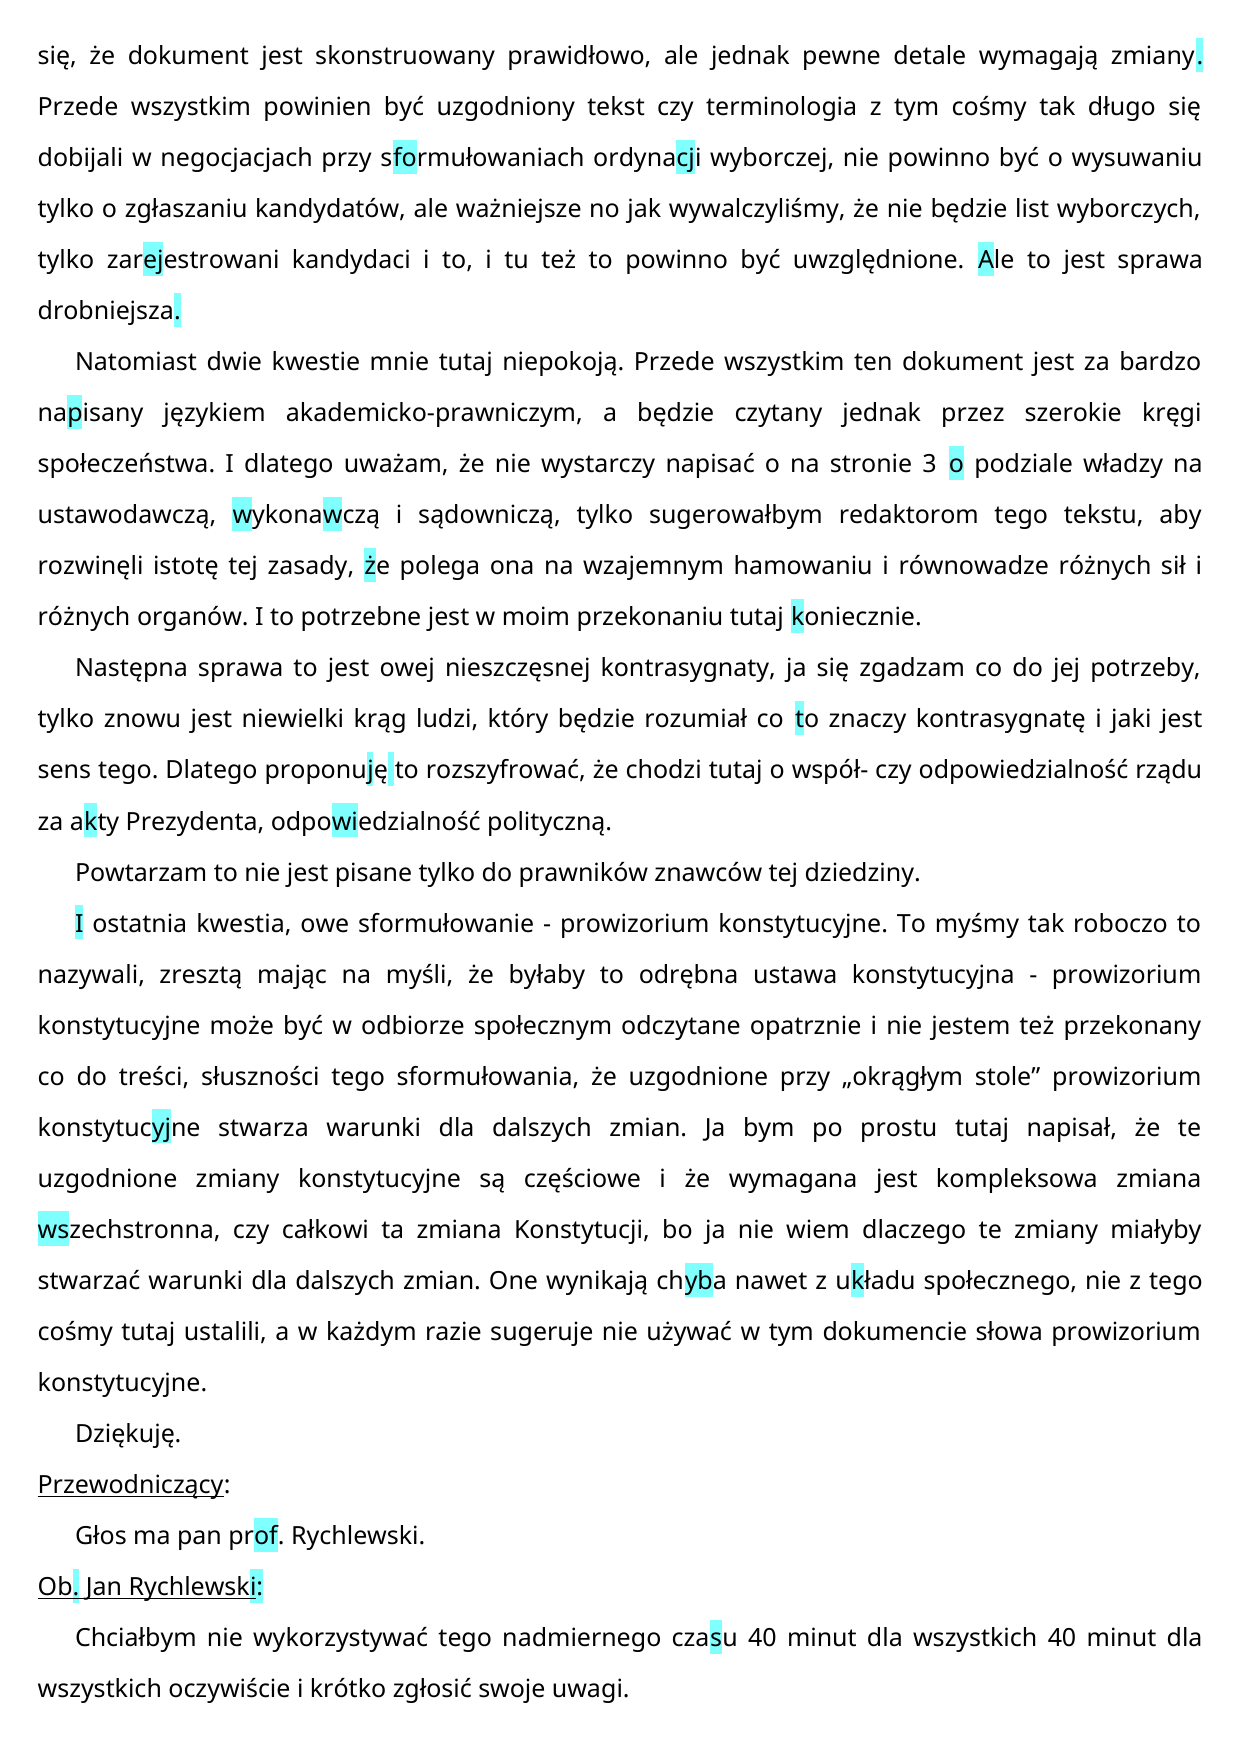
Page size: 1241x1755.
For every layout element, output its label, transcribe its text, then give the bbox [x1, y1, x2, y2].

text Głos ma pan prof. Rychlewski. [37, 1518, 1203, 1552]
text Natomiast dwie kwestie mnie tutaj niepokoją. Przede wszystkim ten dokument jest za bardzo napisany językiem akademicko-prawniczym, a będzie czytany jednak przez szerokie kręgi społeczeństwa. I dlatego uważam, że nie wystarczy napisać o na stronie 3 o podziale władzy na ustawodawczą, wykonawczą i sądowniczą, tylko sugerowałbym redaktorom tego tekstu, aby rozwinęli istotę tej zasady, że polega ona na wzajemnym hamowaniu i równowadze różnych sił i różnych organów. I to potrzebne jest w moim przekonaniu tutaj koniecznie. [37, 344, 1203, 633]
text I ostatnia kwestia, owe sformułowanie - prowizorium konstytucyjne. To myśmy tak roboczo to nazywali, zresztą mając na myśli, że byłaby to odrębna ustawa konstytucyjna - prowizorium konstytucyjne może być w odbiorze społecznym odczytane opatrznie i nie jestem też przekonany co do treści, słuszności tego sformułowania, że uzgodnione przy „okrągłym stole” prowizorium konstytucyjne stwarza warunki dla dalszych zmian. Ja bym po prostu tutaj napisał, że te uzgodnione zmiany konstytucyjne są częściowe i że wymagana jest kompleksowa zmiana wszechstronna, czy całkowi ta zmiana Konstytucji, bo ja nie wiem dlaczego te zmiany miałyby stwarzać warunki dla dalszych zmian. One wynikają chyba nawet z układu społecznego, nie z tego cośmy tutaj ustalili, a w każdym razie sugeruje nie używać w tym dokumencie słowa prowizorium konstytucyjne. [37, 905, 1203, 1399]
text Przewodniczący: [37, 1467, 1203, 1501]
text Chciałbym nie wykorzystywać tego nadmiernego czasu 40 minut dla wszystkich 40 minut dla wszystkich oczywiście i krótko zgłosić swoje uwagi. [37, 1620, 1203, 1705]
text Dziękuję. [37, 1416, 1203, 1450]
text Następna sprawa to jest owej nieszczęsnej kontrasygnaty, ja się zgadzam co do jej potrzeby, tylko znowu jest niewielki krąg ludzi, który będzie rozumiał co to znaczy kontrasygnatę i jaki jest sens tego. Dlatego proponuję to rozszyfrować, że chodzi tutaj o współ- czy odpowiedzialność rządu za akty Prezydenta, odpowiedzialność polityczną. [37, 650, 1203, 837]
text Ob. Jan Rychlewski: [37, 1569, 1203, 1603]
text się, że dokument jest skonstruowany prawidłowo, ale jednak pewne detale wymagają zmiany. Przede wszystkim powinien być uzgodniony tekst czy terminologia z tym cośmy tak długo się dobijali w negocjacjach przy sformułowaniach ordynacji wyborczej, nie powinno być o wysuwaniu tylko o zgłaszaniu kandydatów, ale ważniejsze no jak wywalczyliśmy, że nie będzie list wyborczych, tylko zarejestrowani kandydaci i to, i tu też to powinno być uwzględnione. Ale to jest sprawa drobniejsza. [37, 37, 1203, 327]
text Powtarzam to nie jest pisane tylko do prawników znawców tej dziedziny. [37, 854, 1203, 888]
